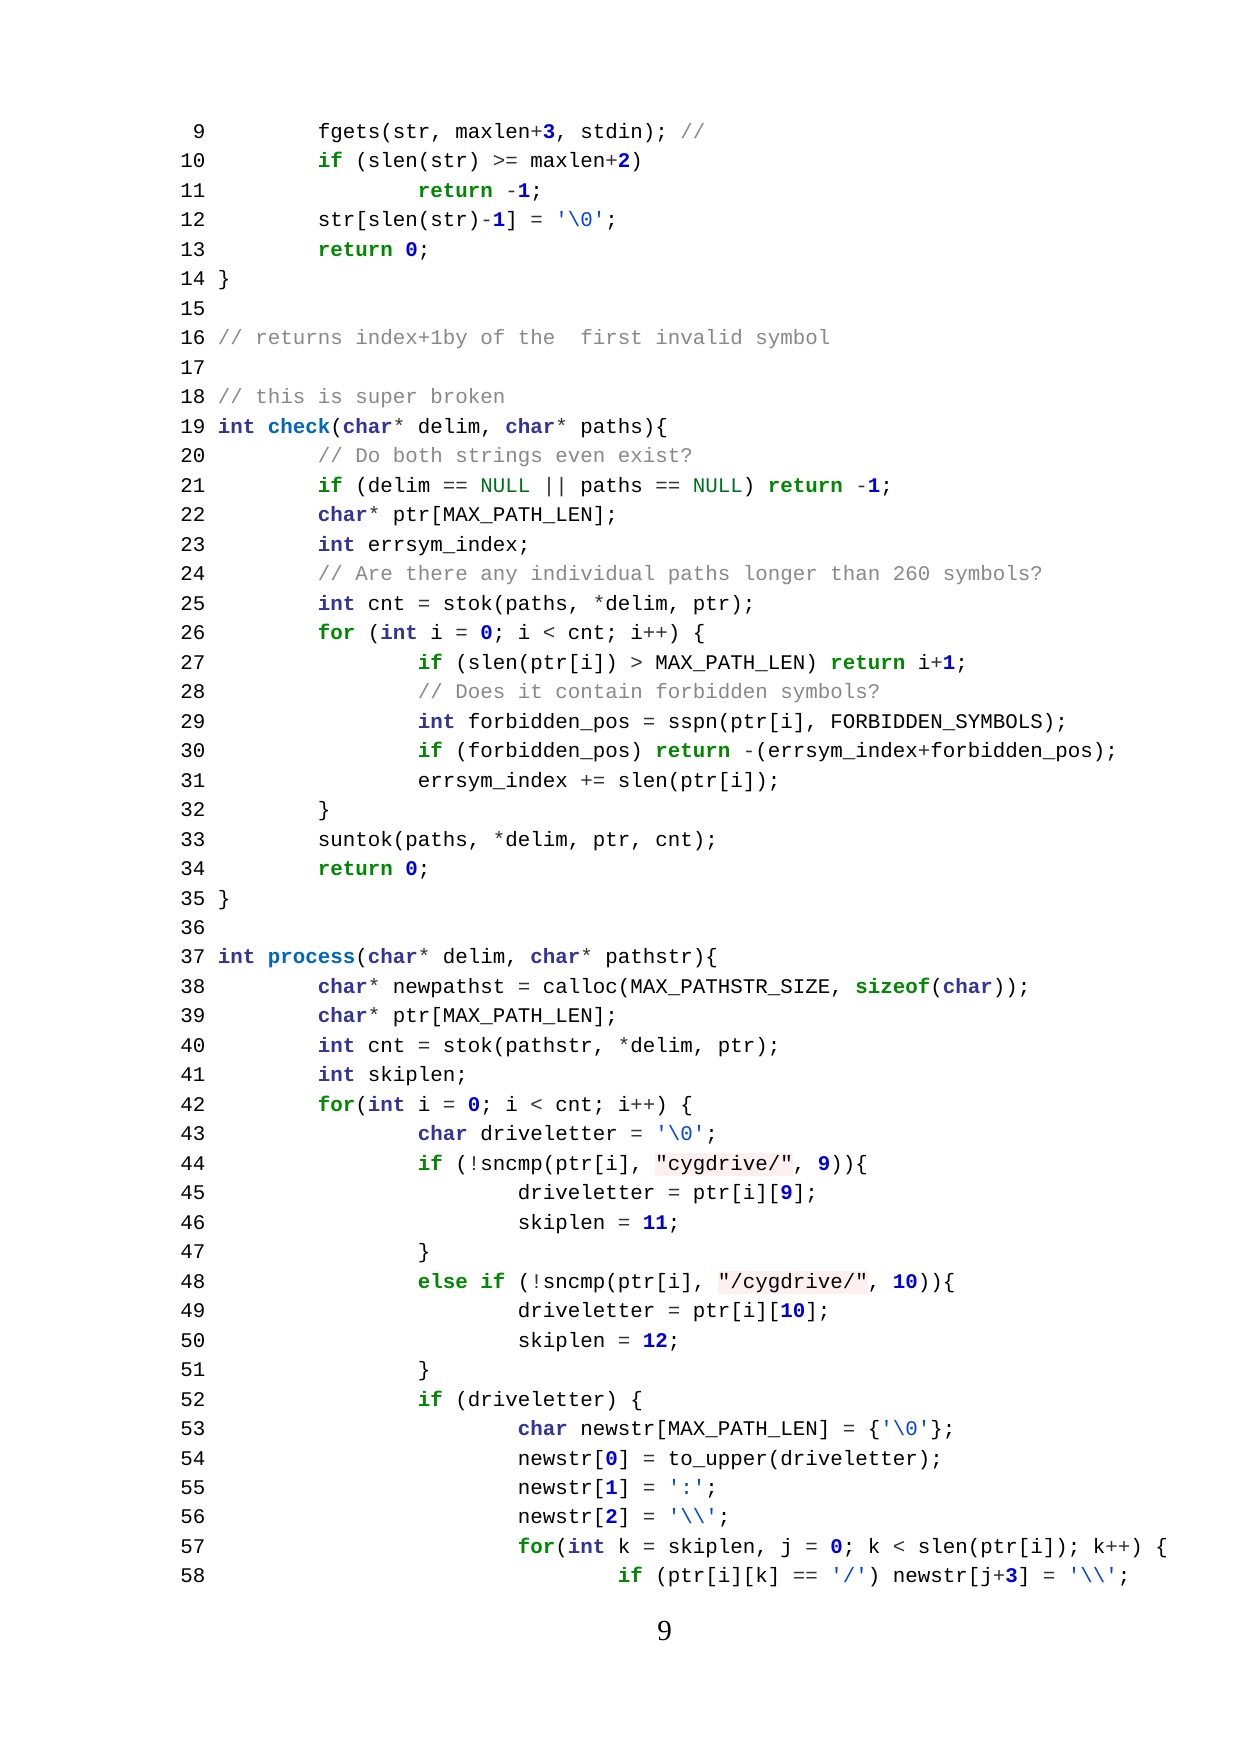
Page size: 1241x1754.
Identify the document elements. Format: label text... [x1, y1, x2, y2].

table_header 9 10 11 12 13 14 15 16 17 18 19 20 21 22 23 24 25 26 27 28 29 30 31 32 33 34 35 36 37 38 39 40 41 42 43 44 45 46 47 48 49 50 51 52 53 54 55 56 57 58 [177, 118, 215, 1598]
table_header fgets(str, maxlen+3, stdin); // if (slen(str) >= maxlen+2) return -1; str[slen(str)-1] = '\0'; return 0; } // returns index+1by of the first invalid symbol // this is super broken int check(char* delim, char* paths){ // Do both strings even exist? if (delim == NULL || paths == NULL) return -1; char* ptr[MAX_PATH_LEN]; int errsym_index; // Are there any individual paths longer than 260 symbols? int cnt = stok(paths, *delim, ptr); for (int i = 0; i < cnt; i++) { if (slen(ptr[i]) > MAX_PATH_LEN) return i+1; // Does it contain forbidden symbols? int forbidden_pos = sspn(ptr[i], FORBIDDEN_SYMBOLS); if (forbidden_pos) return -(errsym_index+forbidden_pos); errsym_index += slen(ptr[i]); } suntok(paths, *delim, ptr, cnt); return 0; } int process(char* delim, char* pathstr){ char* newpathst = calloc(MAX_PATHSTR_SIZE, sizeof(char)); char* ptr[MAX_PATH_LEN]; int cnt = stok(pathstr, *delim, ptr); int skiplen; for(int i = 0; i < cnt; i++) { char driveletter = '\0'; if (!sncmp(ptr[i], "cygdrive/", 9)){ driveletter = ptr[i][9]; skiplen = 11; } else if (!sncmp(ptr[i], "/cygdrive/", 10)){ driveletter = ptr[i][10]; skiplen = 12; } if (driveletter) { char newstr[MAX_PATH_LEN] = {'\0'}; newstr[0] = to_upper(driveletter); newstr[1] = ':'; newstr[2] = '\\'; for(int k = skiplen, j = 0; k < slen(ptr[i]); k++) { if (ptr[i][k] == '/') newstr[j+3] = '\\'; [215, 118, 1181, 1598]
